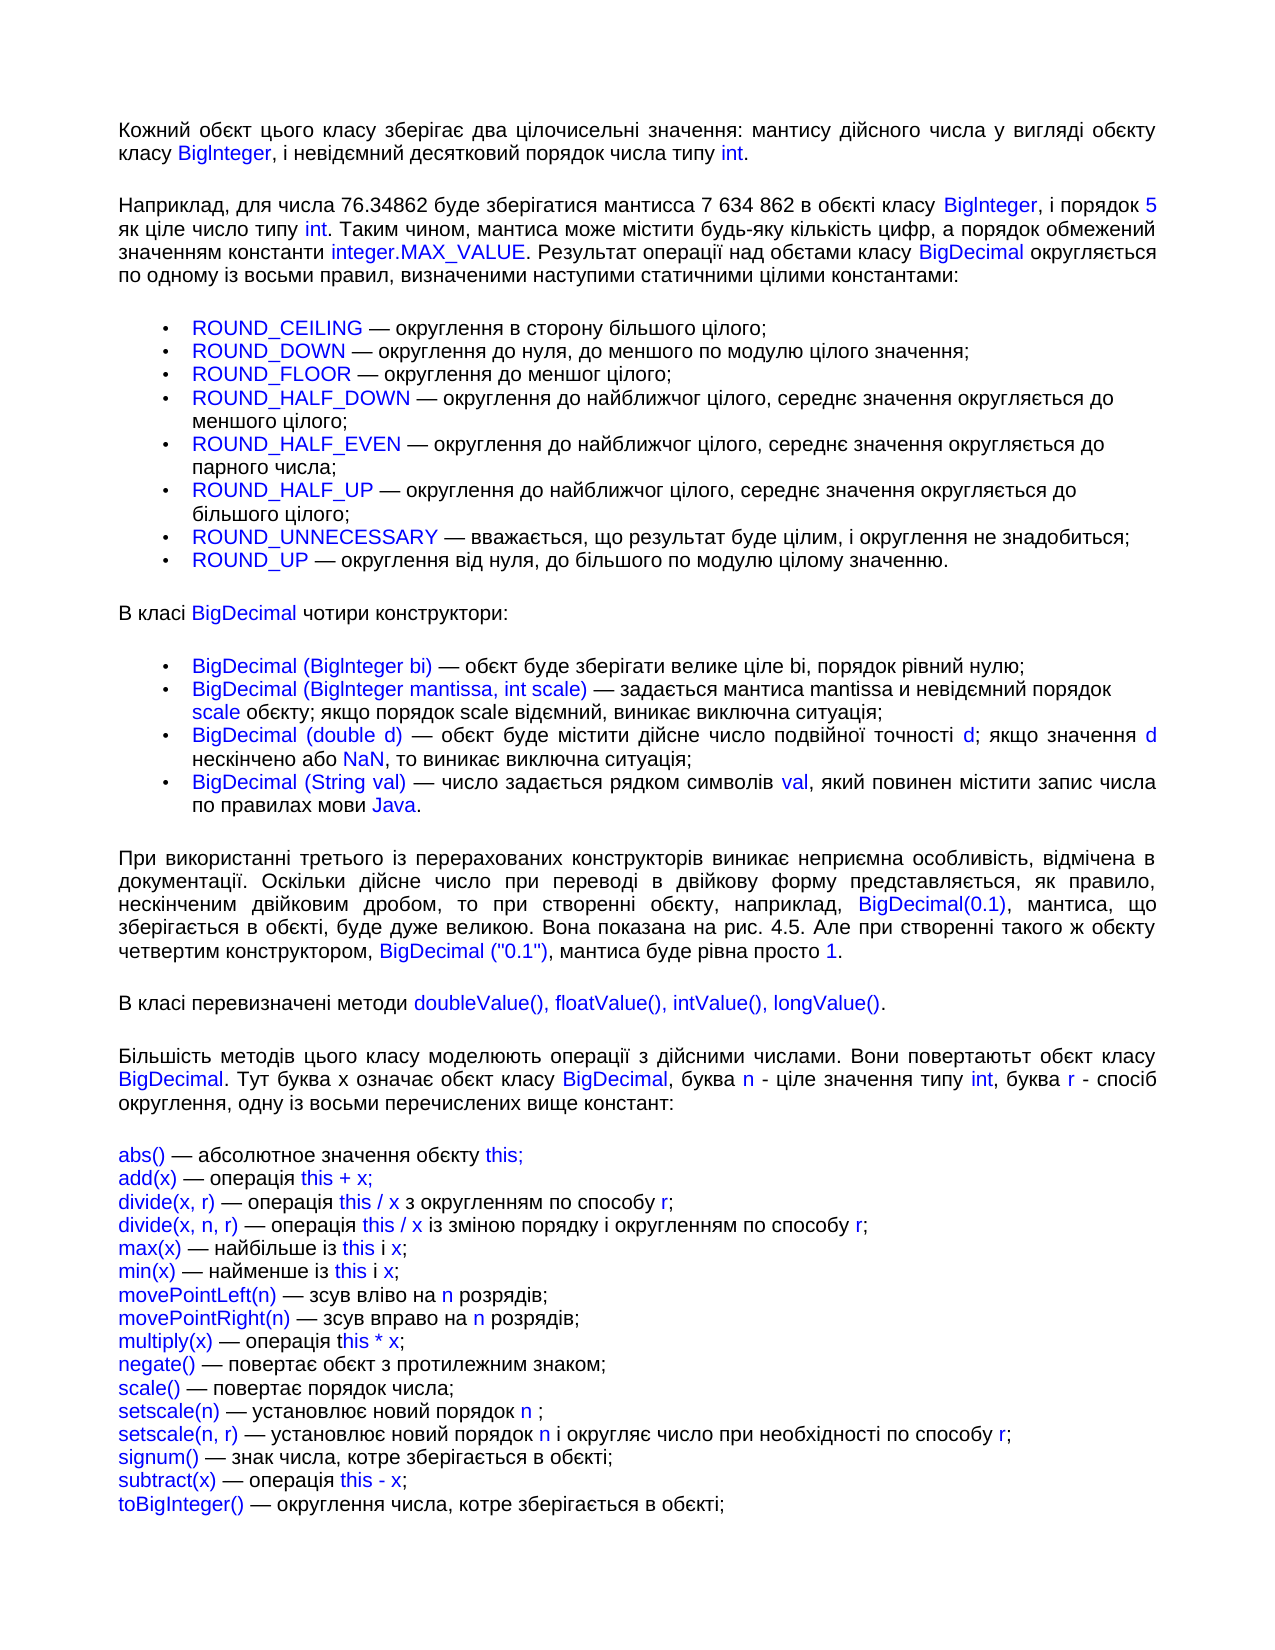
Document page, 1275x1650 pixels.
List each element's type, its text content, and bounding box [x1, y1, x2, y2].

list BigDecimal (double d) — обєкт буде містити дійсне число подвійної точності d; якщо значення d нескінчено або NaN, то виникає виключна ситуація; [162, 724, 1157, 770]
text add(x) — операція this + х; [118, 1167, 1157, 1190]
text toBigInteger() — округлення числа, котре зберігається в обєкті; [118, 1492, 1157, 1515]
text Більшість методів цього класу моделюють операції з дійсними числами. Вони повертаютьт обєкт класу BigDecimal. Тут буква х означає обєкт класу BigDecimal, буква n - ціле значення типу int, буква r - спосіб округлення, одну із восьми перечислених вище констант: [118, 1044, 1157, 1114]
list ROUND_FLOOR — округлення до меншог цілого; [162, 363, 1157, 386]
list ROUND_CEILING — округлення в сторону більшого цілого; [162, 316, 1157, 340]
text movePointRight(n) — зсув вправо на n розрядів; [118, 1306, 1157, 1329]
list BigDecimal (Biglnteger bi) — обєкт буде зберігати велике ціле bi, порядок рівний нулю; [162, 654, 1157, 677]
text movePointLeft(n) — зсув вліво на n розрядів; [118, 1283, 1157, 1306]
text mах(х) — найбільше із this і х; [118, 1237, 1157, 1260]
list ROUND_DOWN — округлення до нуля, до меншого по модулю цілого значення; [162, 340, 1157, 363]
text При використанні третього із перерахованих конструкторів виникає неприємна особливість, відмічена в документації. Оскільки дійсне число при переводі в двійкову форму представляється, як правило, нескінченим двійковим дробом, то при створенні обєкту, наприклад, BigDecimal(0.1), мантиса, що зберігається в обєкті, буде дуже великою. Вона показана на рис. 4.5. Але при створенні такого ж обєкту четвертим конструктором, BigDecimal ("0.1"), мантиса буде рівна просто 1. [118, 846, 1157, 962]
text В класі перевизначені методи doubleValue(), floatValue(), intValue(), longValue(). [118, 992, 1157, 1015]
text divide(х, n, r) — операція this / х із зміною порядку і округленням по способу r; [118, 1213, 1157, 1237]
list ROUND_HALF_DOWN — округлення до найближчог цілого, середнє значення округляється до меншого цілого; [162, 386, 1157, 433]
text negate() — повертає обєкт з протилежним знаком; [118, 1353, 1157, 1376]
list ROUND_UNNECESSARY — вважається, що результат буде цілим, і округлення не знадобиться; [162, 526, 1157, 549]
text scale() — повертає порядок числа; [118, 1376, 1157, 1399]
text Наприклад, для числа 76.34862 буде зберігатися мантисса 7 634 862 в обєкті класу Biglnteger, і порядок 5 як ціле число типу int. Таким чином, мантиса може містити будь-яку кількість цифр, а порядок обмежений значенням константи integer.MAX_VALUE. Результат операції над обєтами класу BigDecimal округляється по одному із восьми правил, визначеними наступими статичними цілими константами: [118, 194, 1157, 287]
list ROUND_HALF_UP — округлення до найближчог цілого, середнє значення округляється до більшого цілого; [162, 479, 1157, 526]
list BigDecimal (Biglnteger mantissa, int scale) — задається мантиса mantissa и невідємний порядок scale обєкту; якщо порядок scale відємний, виникає виключна ситуація; [162, 677, 1157, 724]
text divide(х, r) — операція this / х з округленням по способу r; [118, 1190, 1157, 1213]
text Кожний обєкт цього класу зберігає два цілочисельні значення: мантису дійсного числа у вигляді обєкту класу Biglnteger, і невідємний десятковий порядок числа типу int. [118, 118, 1157, 164]
list BigDecimal (String val) — число задається рядком символів val, який повинен містити запис числа по правилах мови Java. [162, 770, 1157, 817]
text abs() — абсолютное значення обєкту this; [118, 1144, 1157, 1167]
list ROUND_HALF_EVEN — округлення до найближчог цілого, середнє значення округляється до парного числа; [162, 433, 1157, 479]
text В класі BigDecimal чотири конструктори: [118, 601, 1157, 625]
list ROUND_UP — округлення від нуля, до більшого по модулю цілому значенню. [162, 549, 1157, 572]
text setscale(n, r) — установлює новий порядок n і округляє число при необхідності по способу r; [118, 1422, 1157, 1446]
text multiply(х) — операція this * х; [118, 1329, 1157, 1353]
text subtract(х) — операція this - х; [118, 1469, 1157, 1492]
text setscale(n) — установлює новий порядок n ; [118, 1399, 1157, 1422]
text signum() — знак числа, котре зберігається в обєкті; [118, 1446, 1157, 1469]
text min(x) — найменше із this і х; [118, 1260, 1157, 1283]
